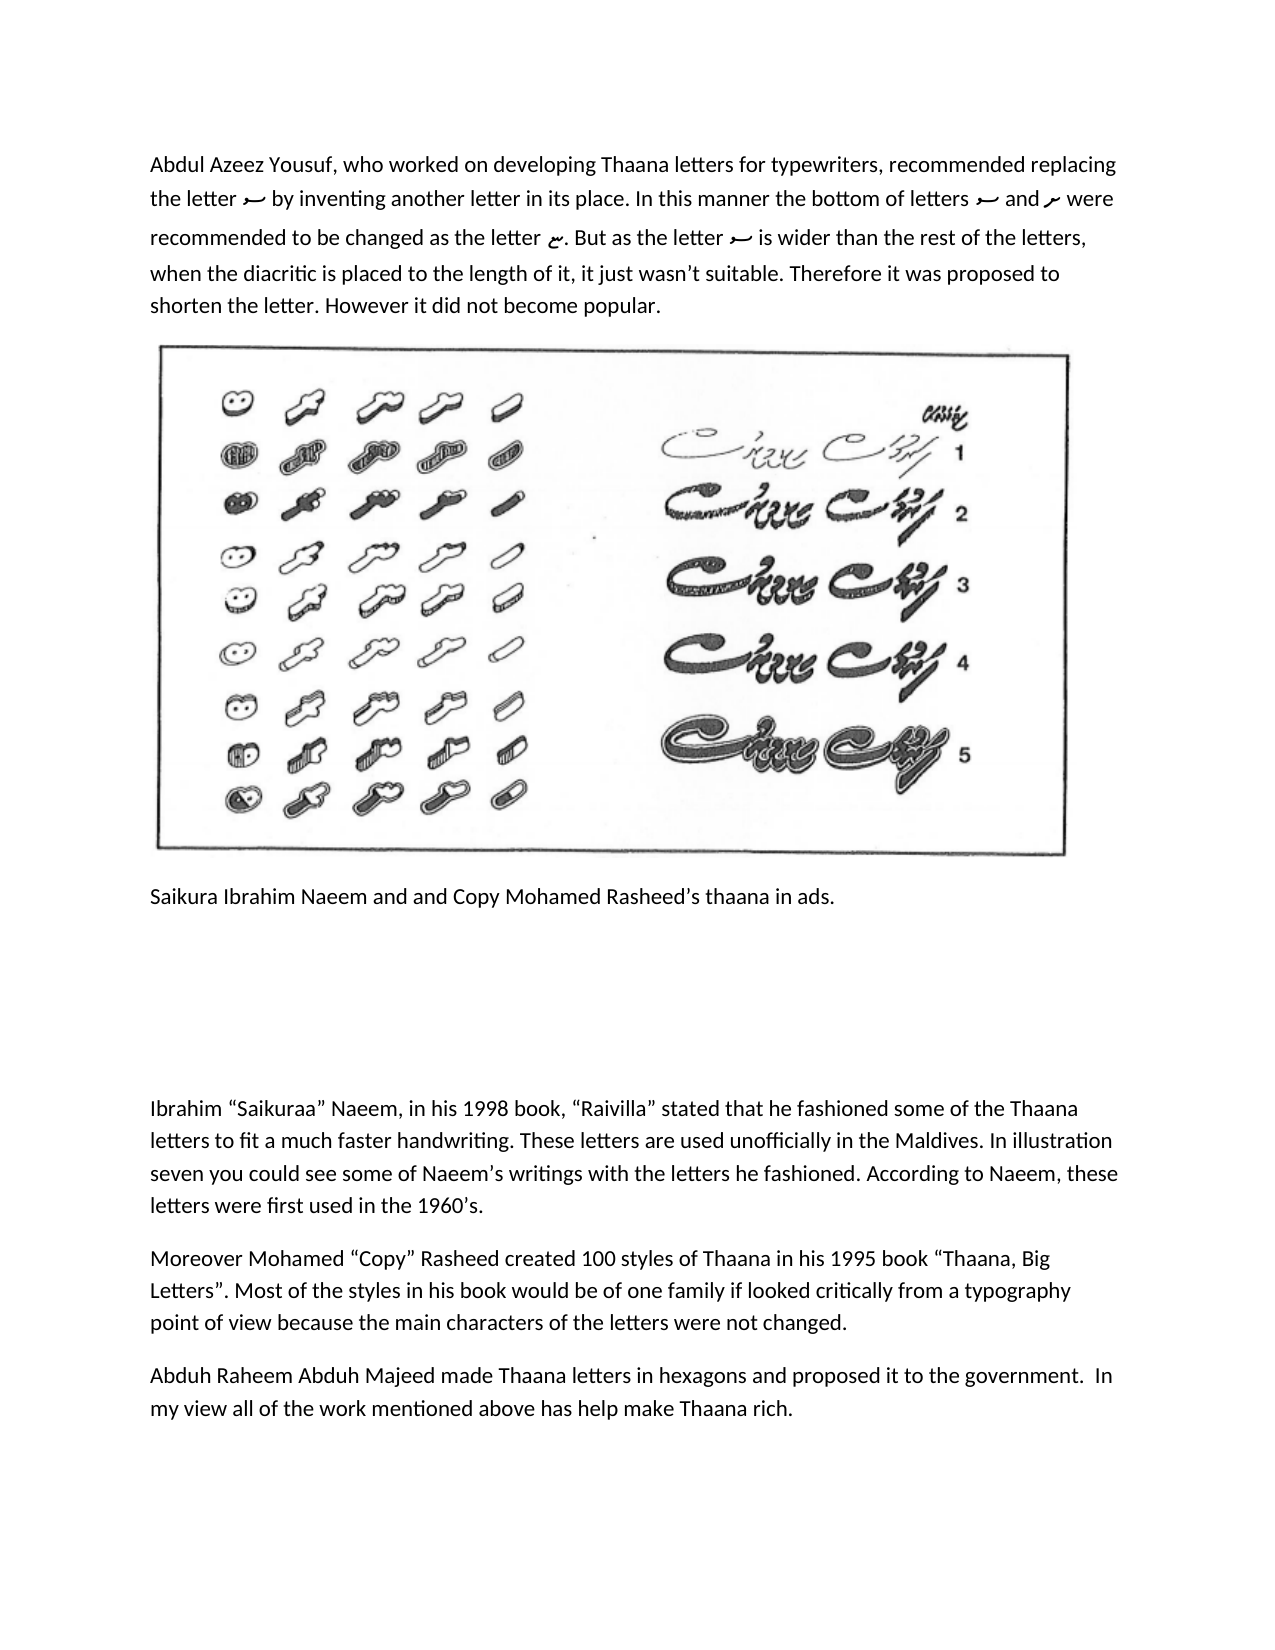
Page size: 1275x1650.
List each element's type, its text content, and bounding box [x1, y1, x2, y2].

text Abduh Raheem Abduh Majeed made Thaana letters in hexagons and proposed it to the government. In my view all of the work mentioned above has help make Thaana rich. [150, 1361, 1125, 1422]
text Ibrahim “Saikuraa” Naeem, in his 1998 book, “Raivilla” stated that he fashioned some of the Thaana letters to fit a much faster handwriting. These letters are used unofficially in the Maldives. In illustration seven you could see some of Naeem’s writings with the letters he fashioned. According to Naeem, these letters were first used in the 1960’s. [150, 1094, 1125, 1219]
text Abdul Azeez Yousuf, who worked on developing Thaana letters for typewriters, recommended replacing the letter ސ by inventing another letter in its place. In this manner the bottom of letters ސ and ށ were recommended to be changed as the letter ޏ. But as the letter ސ is wider than the rest of the letters, when the diacritic is placed to the length of it, it just wasn’t suitable. Therefore it was proposed to shorten the letter. However it did not become popular. [150, 150, 1125, 319]
text Moreover Mohamed “Copy” Rasheed created 100 styles of Thaana in his 1995 book “Thaana, Big Letters”. Most of the styles in his book would be of one family if looked critically from a typography point of view because the main characters of the letters were not changed. [150, 1244, 1125, 1336]
text Saikura Ibrahim Naeem and and Copy Mohamed Rasheed’s thaana in ads. [150, 882, 1125, 910]
picture [150, 344, 1078, 858]
